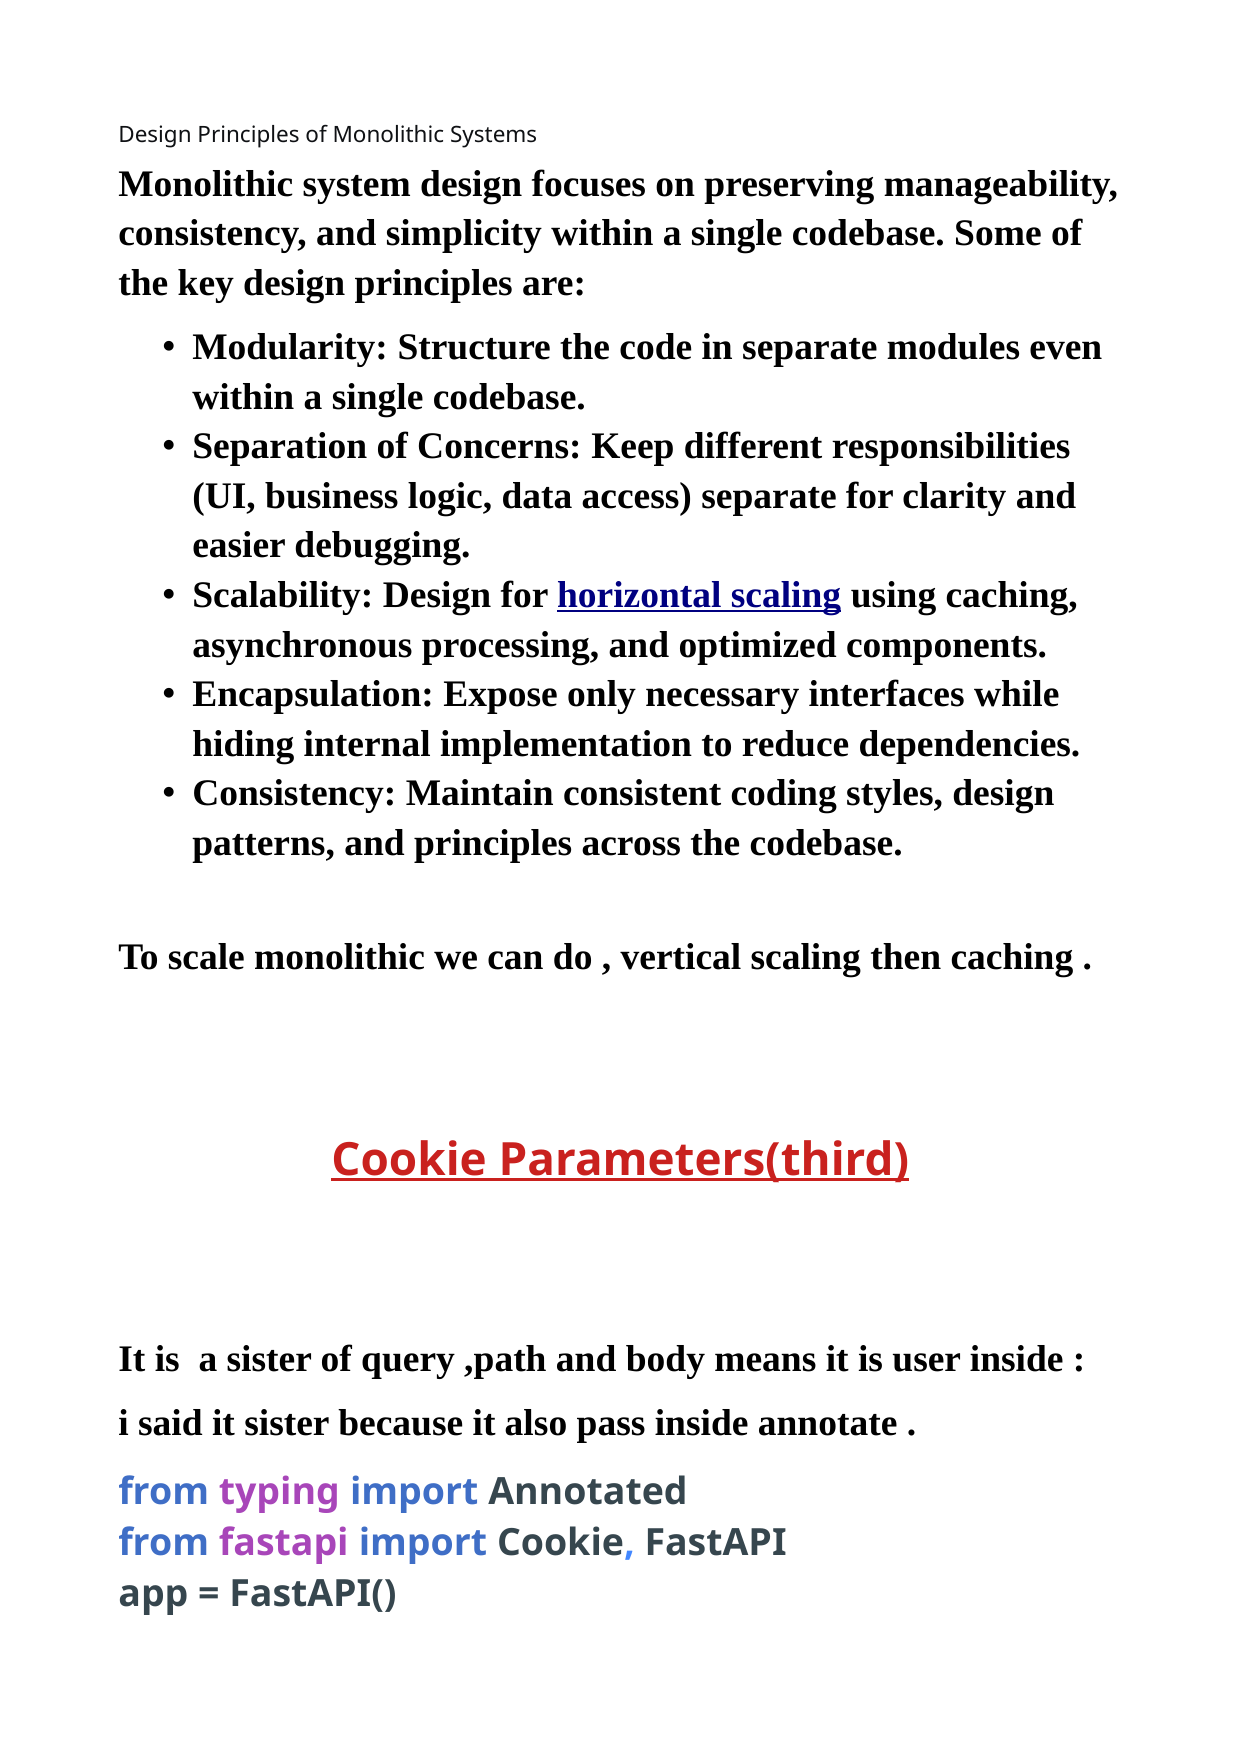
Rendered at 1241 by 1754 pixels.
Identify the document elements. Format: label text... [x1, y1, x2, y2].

text from typing import Annotated [118, 1464, 1122, 1515]
list Separation of Concerns: Keep different responsibilities (UI, business logic, data access) separate for clarity and easier debugging. [162, 424, 1122, 566]
text Monolithic system design focuses on preserving manageability, consistency, and simplicity within a single codebase. Some of the key design principles are: [118, 161, 1122, 303]
list Modularity: Structure the code in separate modules even within a single codebase. [162, 324, 1122, 417]
list Scalability: Design for horizontal scaling using caching, asynchronous processing, and optimized components. [162, 572, 1122, 665]
subtitle Cookie Parameters(third) [118, 1127, 1122, 1189]
list Consistency: Maintain consistent coding styles, design patterns, and principles across the codebase. [162, 771, 1122, 863]
subtitle Design Principles of Monolithic Systems [118, 118, 1122, 149]
text To scale monolithic we can do , vertical scaling then caching . [118, 884, 1122, 977]
text app = FastAPI() [118, 1566, 1122, 1617]
list Encapsulation: Expose only necessary interfaces while hiding internal implementation to reduce dependencies. [162, 672, 1122, 764]
text It is a sister of query ,path and body means it is user inside : [118, 1336, 1122, 1379]
text i said it sister because it also pass inside annotate . [118, 1400, 1122, 1443]
text from fastapi import Cookie, FastAPI [118, 1515, 1122, 1566]
